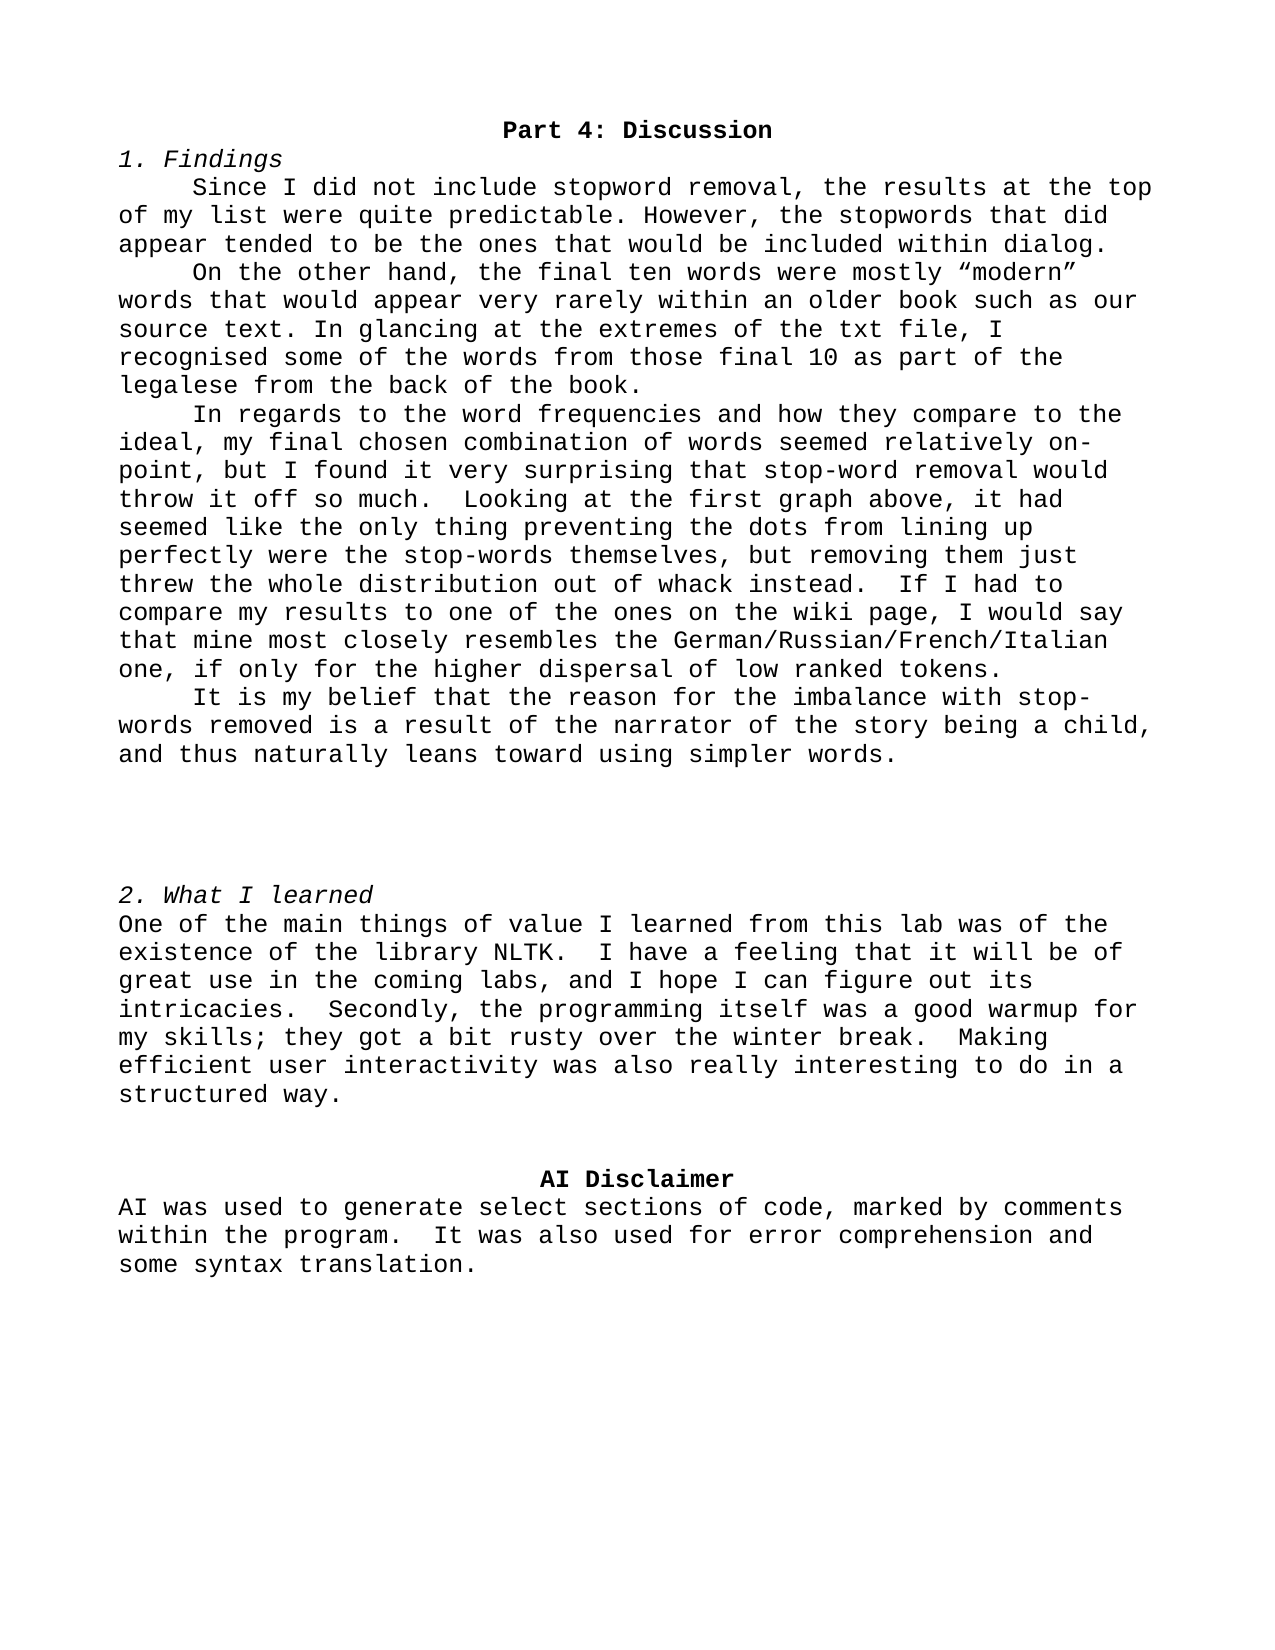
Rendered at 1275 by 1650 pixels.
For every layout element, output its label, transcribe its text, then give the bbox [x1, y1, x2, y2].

text 1. Findings [118, 146, 1157, 175]
text It is my belief that the reason for the imbalance with stop-words removed is a result of the narrator of the story being a child, and thus naturally leans toward using simpler words. [118, 685, 1157, 770]
text On the other hand, the final ten words were mostly “modern” words that would appear very rarely within an older book such as our source text. In glancing at the extremes of the txt file, I recognised some of the words from those final 10 as part of the legalese from the back of the book. [118, 260, 1157, 401]
text 2. What I learned [118, 883, 1157, 911]
text Part 4: Discussion [118, 118, 1157, 146]
text One of the main things of value I learned from this lab was of the existence of the library NLTK. I have a feeling that it will be of great use in the coming labs, and I hope I can figure out its intricacies. Secondly, the programming itself was a good warmup for my skills; they got a bit rusty over the winter break. Making efficient user interactivity was also really interesting to do in a structured way. [118, 911, 1157, 1110]
text AI was used to generate select sections of code, marked by comments within the program. It was also used for error comprehension and some syntax translation. [118, 1195, 1157, 1280]
text Since I did not include stopword removal, the results at the top of my list were quite predictable. However, the stopwords that did appear tended to be the ones that would be included within dialog. [118, 175, 1157, 260]
text AI Disclaimer [118, 1166, 1157, 1195]
text In regards to the word frequencies and how they compare to the ideal, my final chosen combination of words seemed relatively on-point, but I found it very surprising that stop-word removal would throw it off so much. Looking at the first graph above, it had seemed like the only thing preventing the dots from lining up perfectly were the stop-words themselves, but removing them just threw the whole distribution out of whack instead. If I had to compare my results to one of the ones on the wiki page, I would say that mine most closely resembles the German/Russian/French/Italian one, if only for the higher dispersal of low ranked tokens. [118, 401, 1157, 685]
